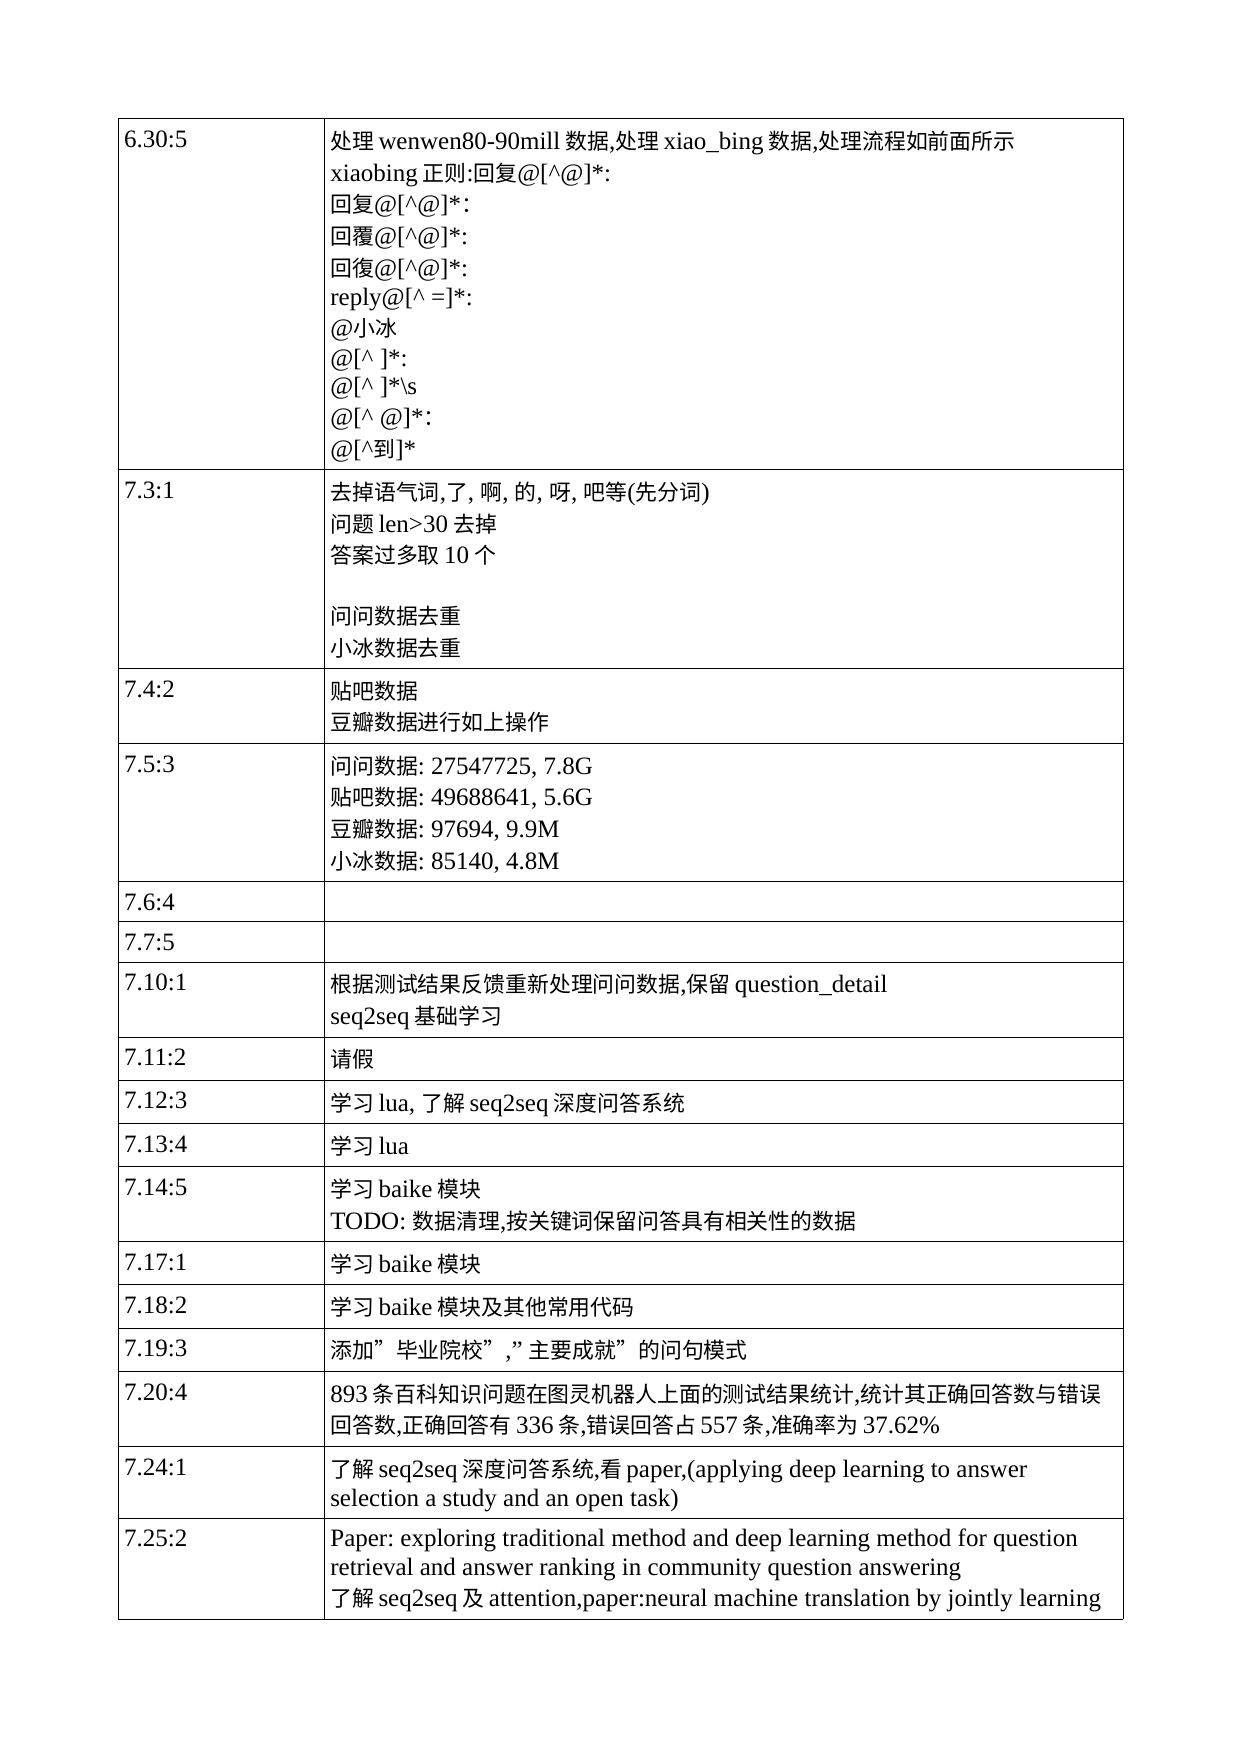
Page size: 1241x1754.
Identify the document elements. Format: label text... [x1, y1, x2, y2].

table_cell 去掉语气词,了, 啊, 的, 呀, 吧等(先分词) 问题len>30去掉 答案过多取10个 问问数据去重 小冰数据去重 [325, 470, 1123, 668]
table_cell 学习lua, 了解seq2seq深度问答系统 [325, 1081, 1123, 1123]
table_cell 7.20:4 [119, 1372, 324, 1446]
table_cell 7.19:3 [119, 1329, 324, 1371]
table_cell 学习baike模块及其他常用代码 [325, 1285, 1123, 1328]
table_cell 处理wenwen80-90mill数据,处理xiao_bing数据,处理流程如前面所示 xiaobing正则:回复@[^@]*: 回复@[^@]*： 回覆@[^@]*: 回復@[^@]*: reply@[^ =]*: @小冰 @[^ ]*: @[^ ]*\s @[^ @]*： @[^到]* [325, 119, 1123, 469]
table_cell Paper: exploring traditional method and deep learning method for question retrieval and answer ranking in community question answering 了解seq2seq及attention,paper:neural machine translation by jointly learning [325, 1519, 1123, 1618]
table_cell 7.5:3 [119, 744, 324, 881]
table_cell 7.7:5 [119, 922, 324, 962]
table_cell 了解seq2seq深度问答系统,看paper,(applying deep learning to answer selection a study and an open task) [325, 1447, 1123, 1518]
table_cell 学习baike模块 [325, 1242, 1123, 1284]
table_cell 7.4:2 [119, 669, 324, 743]
table_cell 7.10:1 [119, 963, 324, 1037]
table_cell 根据测试结果反馈重新处理问问数据,保留question_detail seq2seq基础学习 [325, 963, 1123, 1037]
table_cell 7.11:2 [119, 1038, 324, 1080]
table_cell 请假 [325, 1038, 1123, 1080]
table_cell 7.18:2 [119, 1285, 324, 1328]
table_cell [325, 922, 1123, 962]
table_cell 6.30:5 [119, 119, 324, 469]
table_cell 7.17:1 [119, 1242, 324, 1284]
table_cell 学习lua [325, 1124, 1123, 1166]
table_cell 添加”毕业院校”,” 主要成就”的问句模式 [325, 1329, 1123, 1371]
table_cell 问问数据: 27547725, 7.8G 贴吧数据: 49688641, 5.6G 豆瓣数据: 97694, 9.9M 小冰数据: 85140, 4.8M [325, 744, 1123, 881]
table_cell 7.25:2 [119, 1519, 324, 1618]
table_cell 7.14:5 [119, 1167, 324, 1241]
table_cell 7.13:4 [119, 1124, 324, 1166]
table_cell 7.24:1 [119, 1447, 324, 1518]
table_cell 7.12:3 [119, 1081, 324, 1123]
table_cell [325, 882, 1123, 921]
table_cell 贴吧数据 豆瓣数据进行如上操作 [325, 669, 1123, 743]
table_cell 学习baike模块 TODO: 数据清理,按关键词保留问答具有相关性的数据 [325, 1167, 1123, 1241]
table_cell 7.6:4 [119, 882, 324, 921]
table_cell 893条百科知识问题在图灵机器人上面的测试结果统计,统计其正确回答数与错误回答数,正确回答有336条,错误回答占557条,准确率为37.62% [325, 1372, 1123, 1446]
table_cell 7.3:1 [119, 470, 324, 668]
